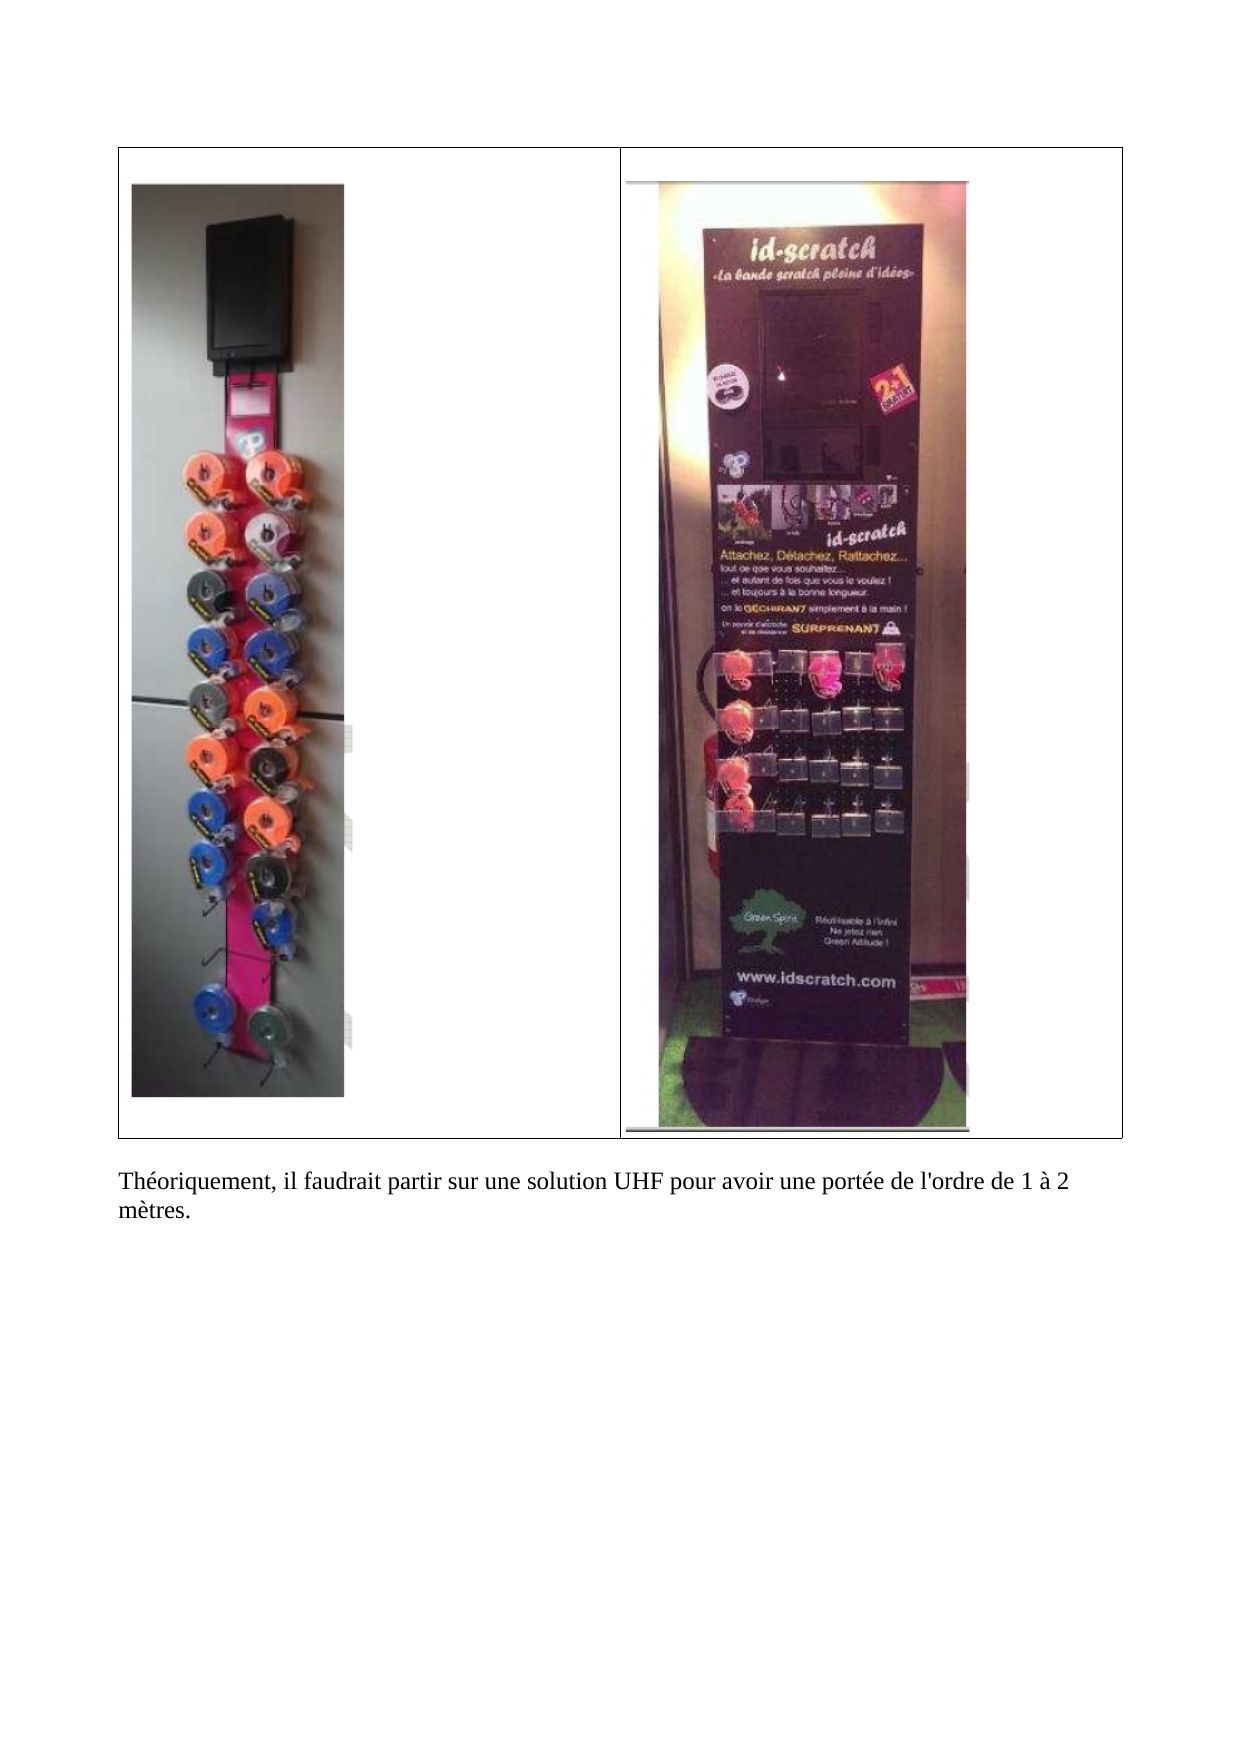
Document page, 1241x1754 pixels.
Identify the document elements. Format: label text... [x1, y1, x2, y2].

text Théoriquement, il faudrait partir sur une solution UHF pour avoir une portée de l'ordre de 1 à 2 mètres. [118, 1166, 1122, 1224]
picture [123, 181, 353, 1111]
picture [625, 181, 970, 1132]
table_header [119, 148, 620, 1137]
table_header [621, 148, 1122, 1137]
